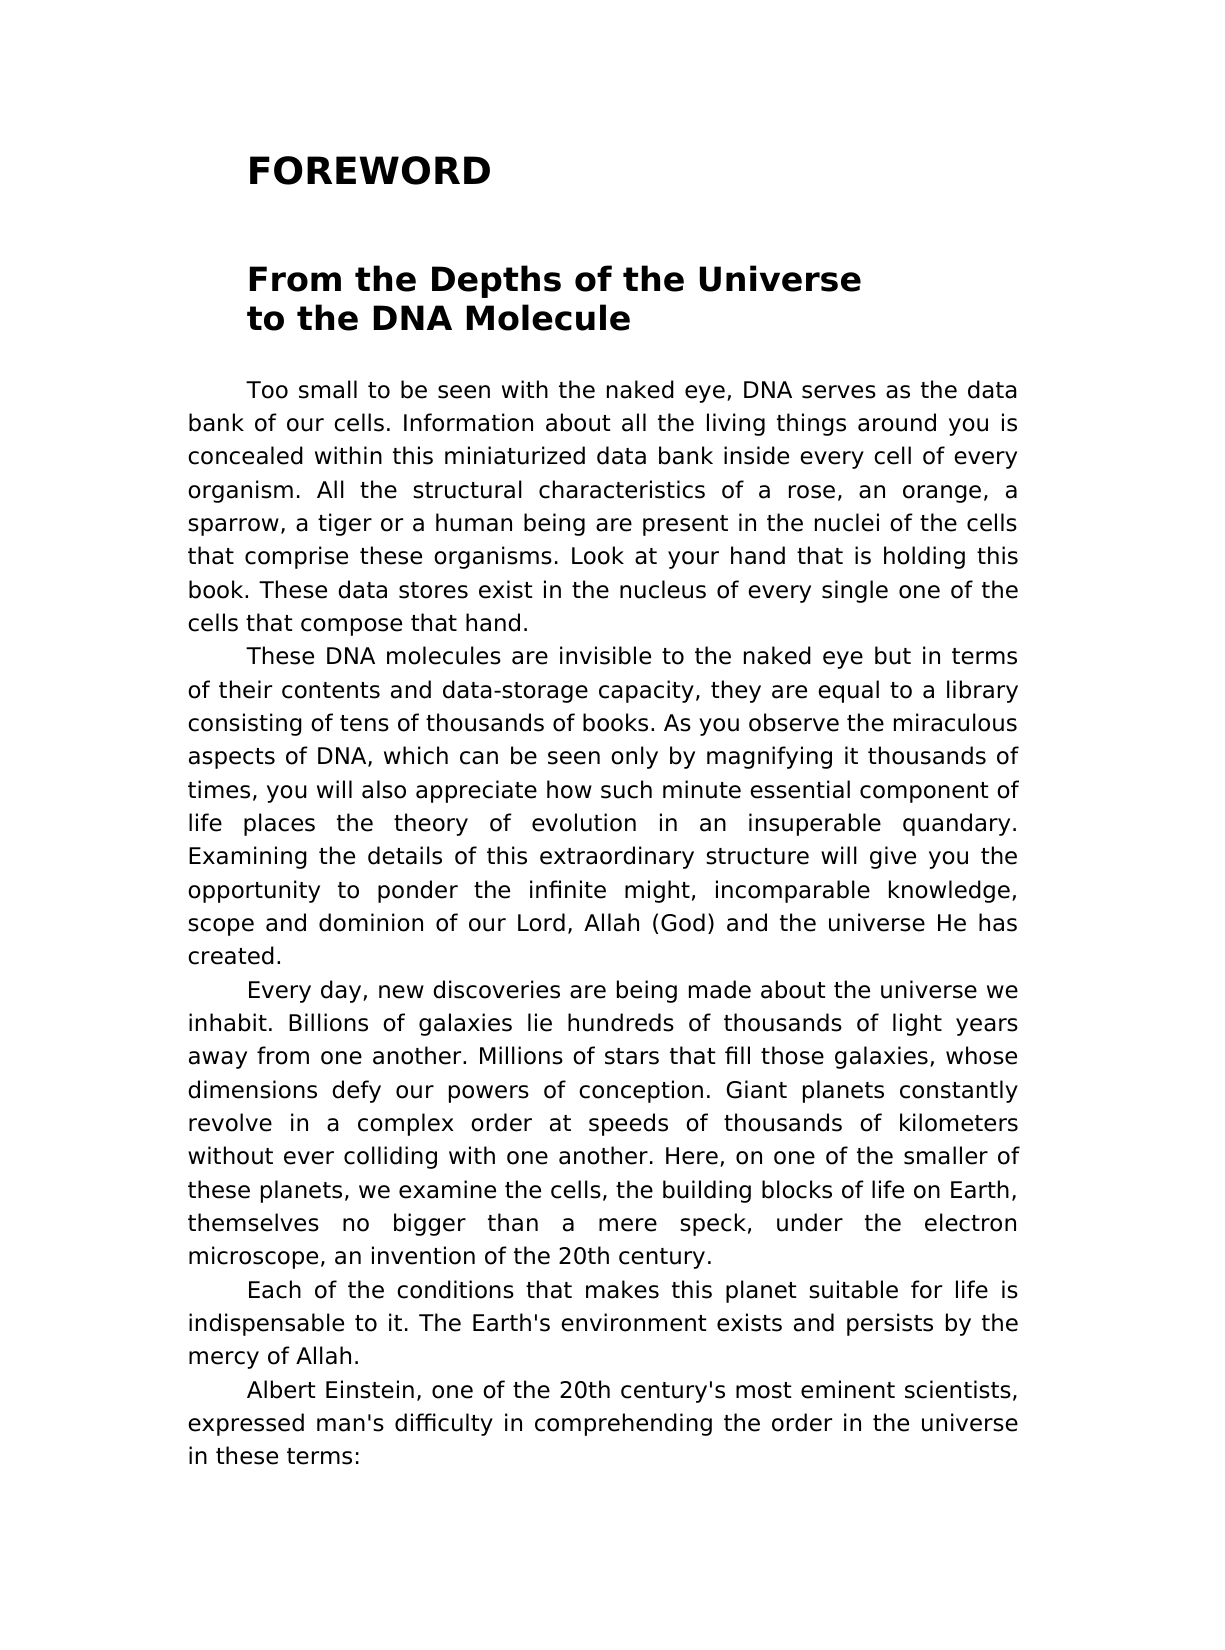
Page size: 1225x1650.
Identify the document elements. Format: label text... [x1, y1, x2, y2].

text Every day, new discoveries are being made about the universe we inhabit. Billions of galaxies lie hundreds of thousands of light years away from one another. Millions of stars that fill those galaxies, whose dimensions defy our powers of conception. Giant planets constantly revolve in a complex order at speeds of thousands of kilometers without ever colliding with one another. Here, on one of the smaller of these planets, we examine the cells, the building blocks of life on Earth, themselves no bigger than a mere speck, under the electron microscope, an invention of the 20th century. [187, 971, 1020, 1271]
text FOREWORD [187, 150, 1020, 194]
text to the DNA Molecule [187, 299, 1020, 338]
text From the Depths of the Universe [187, 260, 1020, 299]
text Too small to be seen with the naked eye, DNA serves as the data bank of our cells. Information about all the living things around you is concealed within this miniaturized data bank inside every cell of every organism. All the structural characteristics of a rose, an orange, a sparrow, a tiger or a human being are present in the nuclei of the cells that comprise these organisms. Look at your hand that is holding this book. These data stores exist in the nucleus of every single one of the cells that compose that hand. [187, 371, 1020, 638]
text Albert Einstein, one of the 20th century's most eminent scientists, expressed man's difficulty in comprehending the order in the universe in these terms: [187, 1371, 1020, 1471]
text These DNA molecules are invisible to the naked eye but in terms of their contents and data-storage capacity, they are equal to a library consisting of tens of thousands of books. As you observe the miraculous aspects of DNA, which can be seen only by magnifying it thousands of times, you will also appreciate how such minute essential component of life places the theory of evolution in an insuperable quandary. Examining the details of this extraordinary structure will give you the opportunity to ponder the infinite might, incomparable knowledge, scope and dominion of our Lord, Allah (God) and the universe He has created. [187, 638, 1020, 971]
text Each of the conditions that makes this planet suitable for life is indispensable to it. The Earth's environment exists and persists by the mercy of Allah. [187, 1271, 1020, 1371]
